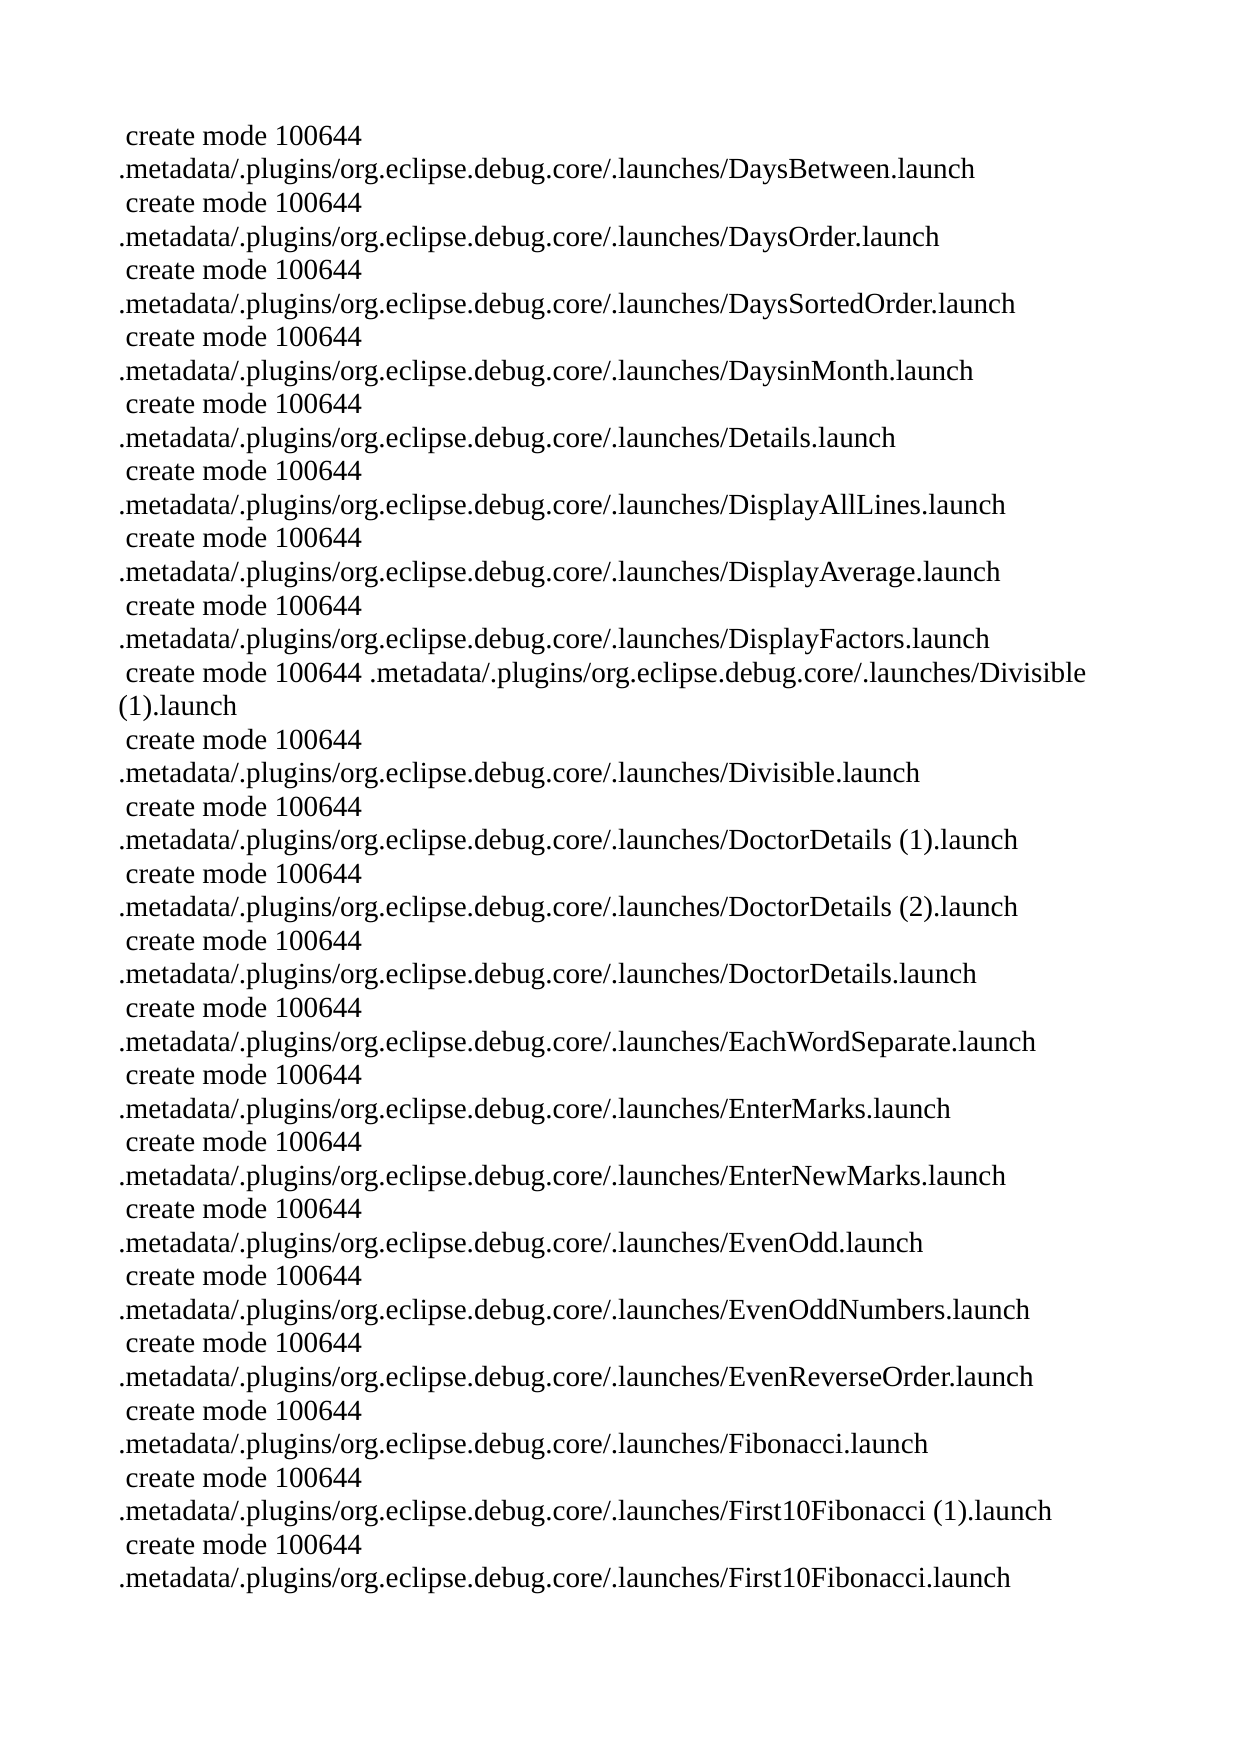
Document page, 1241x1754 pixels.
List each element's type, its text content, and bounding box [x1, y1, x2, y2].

text create mode 100644 .metadata/.plugins/org.eclipse.debug.core/.launches/DoctorDetails (2).launch [118, 856, 1122, 923]
text create mode 100644 .metadata/.plugins/org.eclipse.debug.core/.launches/EvenReverseOrder.launch [118, 1326, 1122, 1393]
text create mode 100644 .metadata/.plugins/org.eclipse.debug.core/.launches/DoctorDetails.launch [118, 923, 1122, 990]
text create mode 100644 .metadata/.plugins/org.eclipse.debug.core/.launches/EnterMarks.launch [118, 1057, 1122, 1124]
text create mode 100644 .metadata/.plugins/org.eclipse.debug.core/.launches/EvenOddNumbers.launch [118, 1258, 1122, 1326]
text create mode 100644 .metadata/.plugins/org.eclipse.debug.core/.launches/Fibonacci.launch [118, 1393, 1122, 1460]
text create mode 100644 .metadata/.plugins/org.eclipse.debug.core/.launches/DaysBetween.launch [118, 118, 1122, 185]
text create mode 100644 .metadata/.plugins/org.eclipse.debug.core/.launches/First10Fibonacci.launch [118, 1527, 1122, 1594]
text create mode 100644 .metadata/.plugins/org.eclipse.debug.core/.launches/Divisible.launch [118, 722, 1122, 789]
text create mode 100644 .metadata/.plugins/org.eclipse.debug.core/.launches/First10Fibonacci (1).launch [118, 1460, 1122, 1527]
text create mode 100644 .metadata/.plugins/org.eclipse.debug.core/.launches/DaysinMonth.launch [118, 319, 1122, 386]
text create mode 100644 .metadata/.plugins/org.eclipse.debug.core/.launches/EvenOdd.launch [118, 1191, 1122, 1258]
text create mode 100644 .metadata/.plugins/org.eclipse.debug.core/.launches/DaysOrder.launch [118, 185, 1122, 252]
text create mode 100644 .metadata/.plugins/org.eclipse.debug.core/.launches/DisplayAllLines.launch [118, 453, 1122, 521]
text create mode 100644 .metadata/.plugins/org.eclipse.debug.core/.launches/DaysSortedOrder.launch [118, 252, 1122, 319]
text create mode 100644 .metadata/.plugins/org.eclipse.debug.core/.launches/Details.launch [118, 386, 1122, 453]
text create mode 100644 .metadata/.plugins/org.eclipse.debug.core/.launches/DisplayAverage.launch [118, 521, 1122, 588]
text create mode 100644 .metadata/.plugins/org.eclipse.debug.core/.launches/Divisible (1).launch [118, 655, 1122, 722]
text create mode 100644 .metadata/.plugins/org.eclipse.debug.core/.launches/DoctorDetails (1).launch [118, 789, 1122, 856]
text create mode 100644 .metadata/.plugins/org.eclipse.debug.core/.launches/EnterNewMarks.launch [118, 1124, 1122, 1191]
text create mode 100644 .metadata/.plugins/org.eclipse.debug.core/.launches/DisplayFactors.launch [118, 588, 1122, 655]
text create mode 100644 .metadata/.plugins/org.eclipse.debug.core/.launches/EachWordSeparate.launch [118, 990, 1122, 1057]
